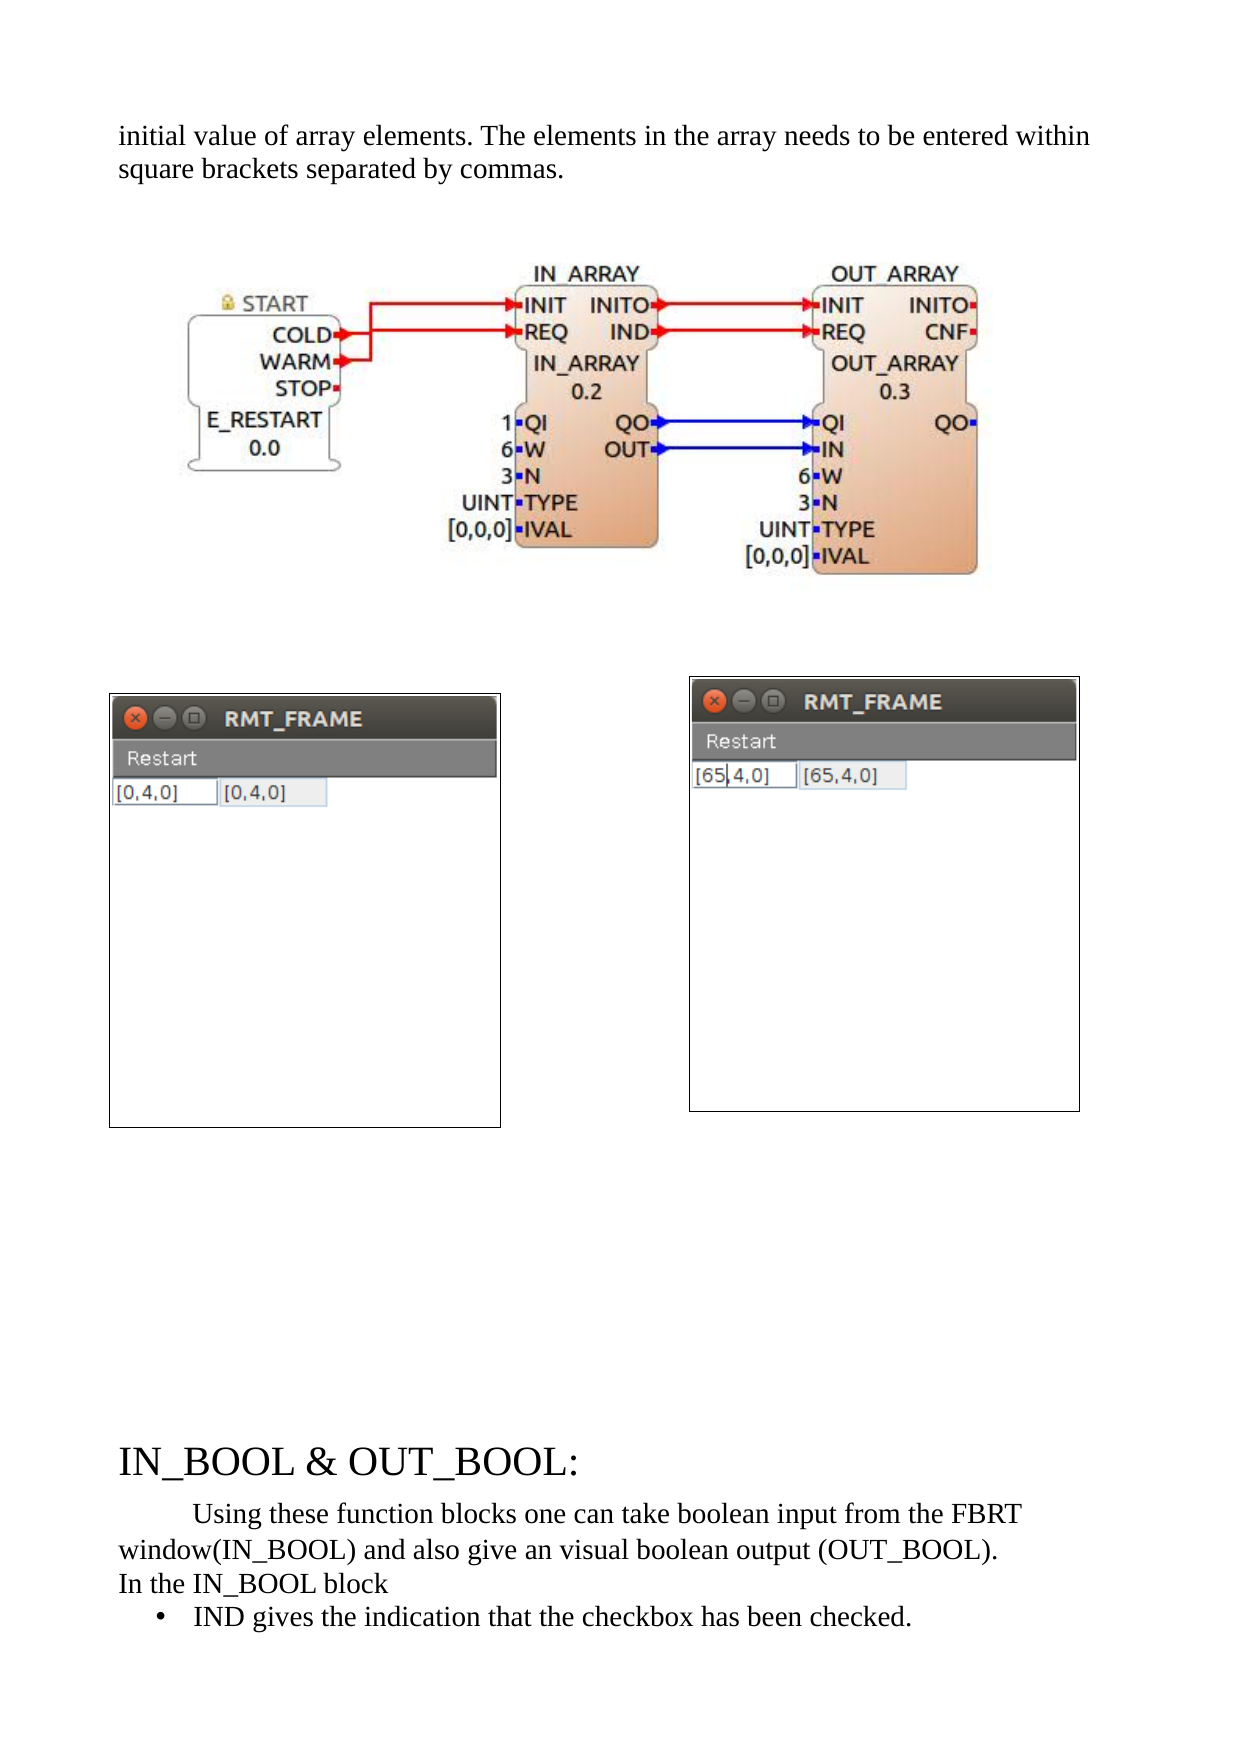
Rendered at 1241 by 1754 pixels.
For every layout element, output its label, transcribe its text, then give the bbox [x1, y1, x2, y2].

picture [112, 696, 497, 1125]
text In the IN_BOOL block [118, 1566, 1122, 1599]
text initial value of array elements. The elements in the array needs to be entered within square brackets separated by commas. [118, 118, 1122, 185]
text Using these function blocks one can take boolean input from the FBRT window(IN_BOOL) and also give an visual boolean output (OUT_BOOL). [118, 1484, 1122, 1566]
list IND gives the indication that the checkbox has been checked. [156, 1599, 1122, 1633]
text IN_BOOL & OUT_BOOL: [118, 1436, 1122, 1484]
picture [141, 214, 1024, 622]
picture [691, 679, 1077, 1108]
